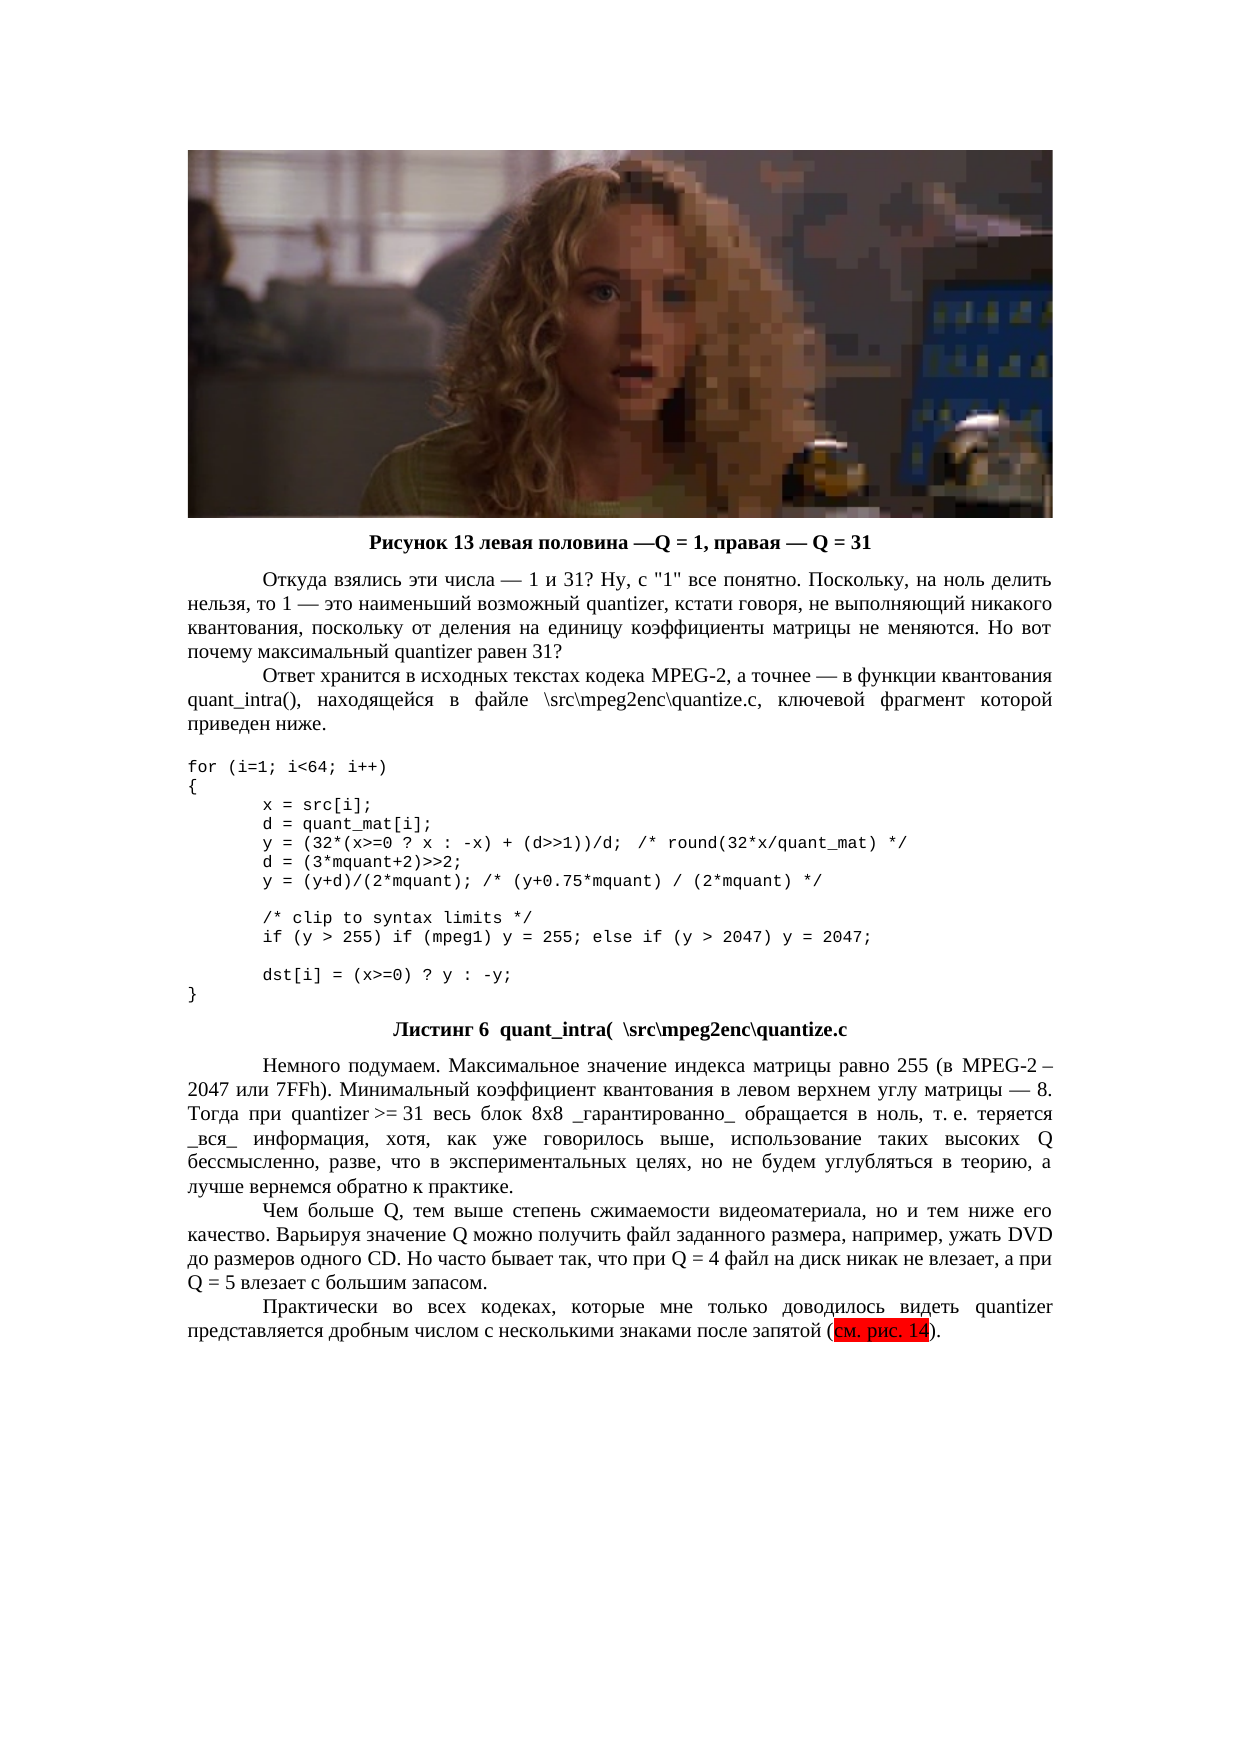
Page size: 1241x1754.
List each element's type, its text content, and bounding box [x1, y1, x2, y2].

text } [187, 985, 1053, 1004]
text x = src[i]; [187, 797, 1053, 816]
text Листинг 6 quant_intra( \src\mpeg2enc\quantize.c [187, 1017, 1053, 1041]
text y = (32*(x>=0 ? x : -x) + (d>>1))/d; /* round(32*x/quant_mat) */ [187, 834, 1053, 853]
text Чем больше Q, тем выше степень сжимаемости видеоматериала, но и тем ниже его качество. Варьируя значение Q можно получить файл заданного размера, например, ужать DVD до размеров одного CD. Но часто бывает так, что при Q = 4 файл на диск никак не влезает, а при Q = 5 влезает с большим запасом. [187, 1198, 1053, 1294]
text dst[i] = (x>=0) ? y : -y; [187, 966, 1053, 985]
text Практически во всех кодеках, которые мне только доводилось видеть quantizer представляется дробным числом с несколькими знаками после запятой (см. рис. 14). [187, 1294, 1053, 1342]
text Откуда взялись эти числа — 1 и 31? Ну, с "1" все понятно. Поскольку, на ноль делить нельзя, то 1 — это наименьший возможный quantizer, кстати говоря, не выполняющий никакого квантования, поскольку от деления на единицу коэффициенты матрицы не меняются. Но вот почему максимальный quantizer равен 31? [187, 567, 1053, 663]
text for (i=1; i<64; i++) [187, 759, 1053, 778]
text Немного подумаем. Максимальное значение индекса матрицы равно 255 (в MPEG-2 – 2047 или 7FFh). Минимальный коэффициент квантования в левом верхнем углу матрицы — 8. Тогда при quantizer >= 31 весь блок 8x8 _гарантированно_ обращается в ноль, т. е. теряется _вся_ информация, хотя, как уже говорилось выше, использование таких высоких Q бессмысленно, разве, что в экспериментальных целях, но не будем углубляться в теорию, а лучше вернемся обратно к практике. [187, 1053, 1053, 1198]
text if (y > 255) if (mpeg1) y = 255; else if (y > 2047) y = 2047; [187, 929, 1053, 948]
text { [187, 778, 1053, 797]
text d = (3*mquant+2)>>2; [187, 853, 1053, 872]
text d = quant_mat[i]; [187, 816, 1053, 834]
picture [187, 150, 1053, 518]
text /* clip to syntax limits */ [187, 910, 1053, 929]
text y = (y+d)/(2*mquant); /* (y+0.75*mquant) / (2*mquant) */ [187, 872, 1053, 891]
text Ответ хранится в исходных текстах кодека MPEG-2, а точнее — в функции квантования quant_intra(), находящейся в файле \src\mpeg2enc\quantize.c, ключевой фрагмент которой приведен ниже. [187, 663, 1053, 735]
text Рисунок 13 левая половина —Q = 1, правая — Q = 31 [187, 530, 1053, 554]
